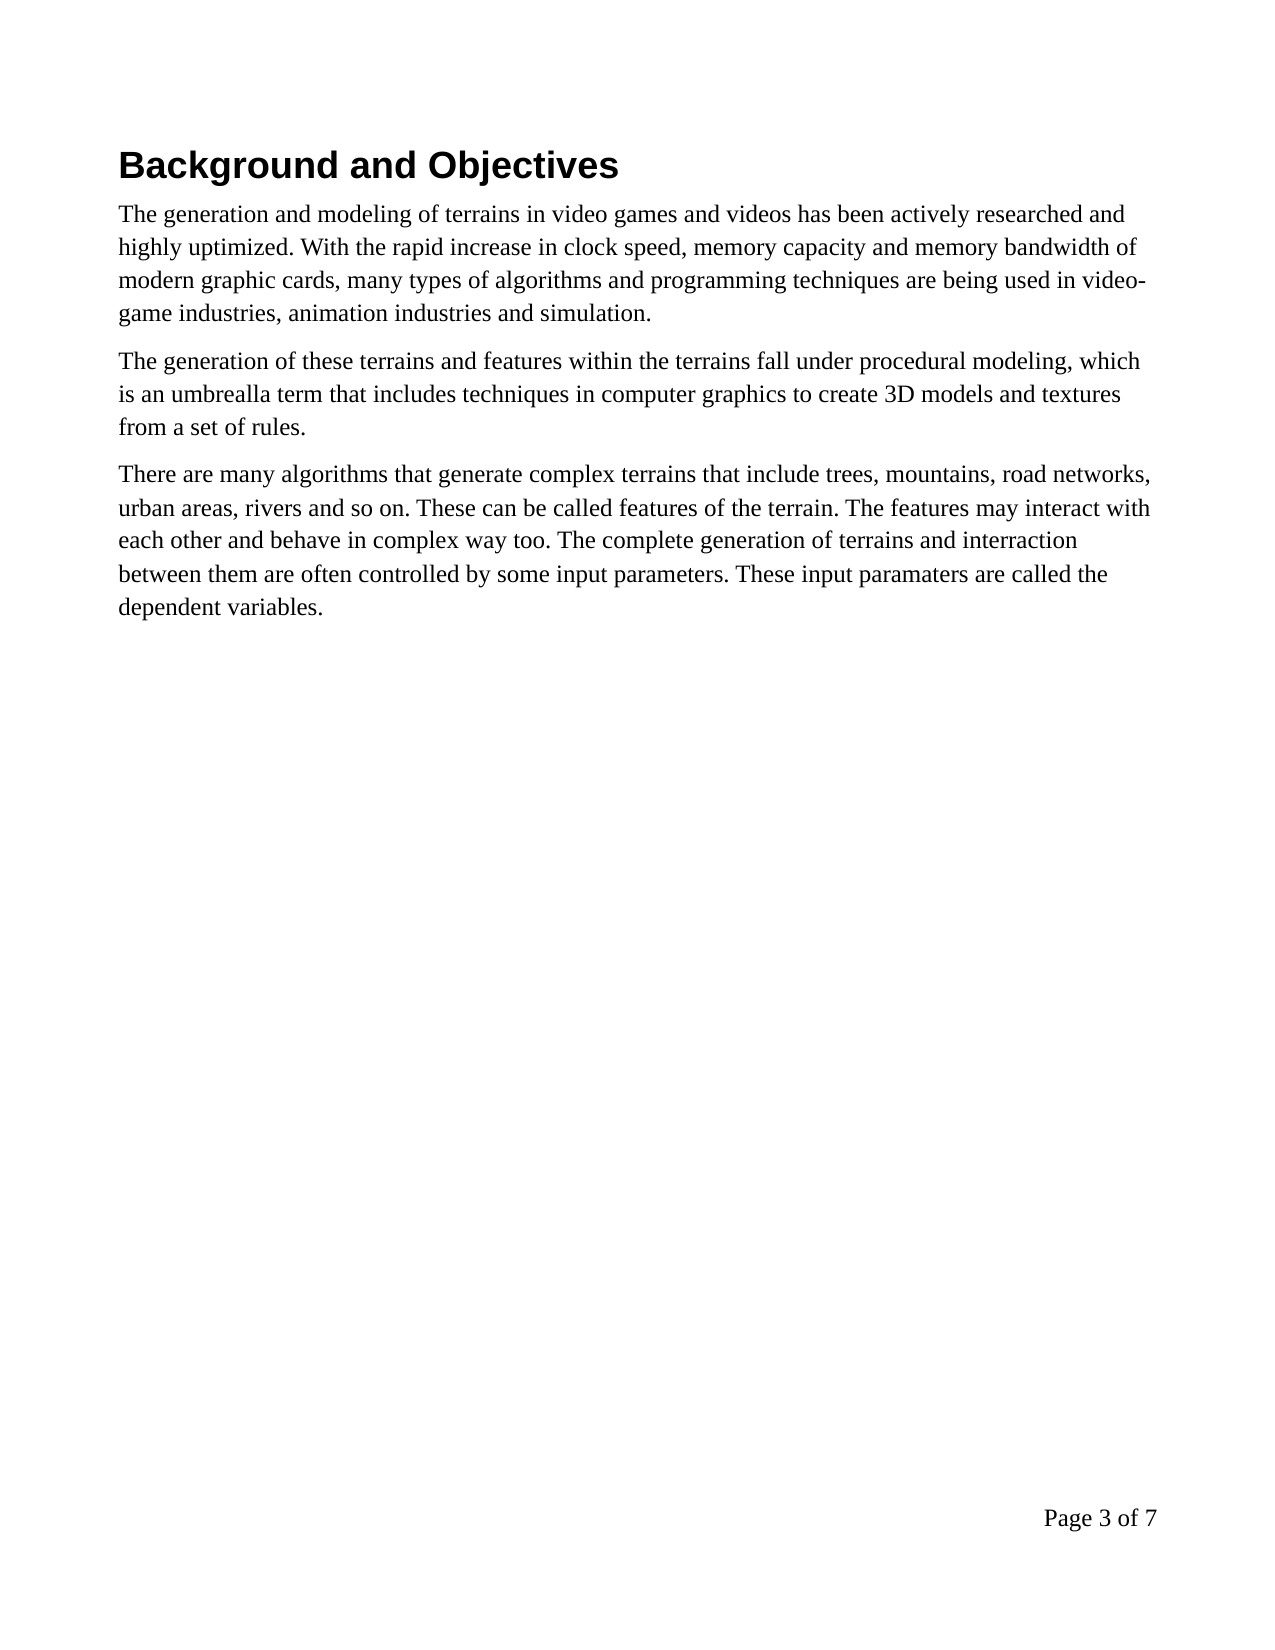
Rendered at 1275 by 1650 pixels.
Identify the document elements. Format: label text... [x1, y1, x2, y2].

text There are many algorithms that generate complex terrains that include trees, mountains, road networks, urban areas, rivers and so on. These can be called features of the terrain. The features may interact with each other and behave in complex way too. The complete generation of terrains and interraction between them are often controlled by some input parameters. These input paramaters are called the dependent variables. [118, 459, 1157, 620]
text The generation of these terrains and features within the terrains fall under procedural modeling, which is an umbrealla term that includes techniques in computer graphics to create 3D models and textures from a set of rules. [118, 346, 1157, 441]
subtitle Background and Objectives [118, 143, 1157, 187]
text The generation and modeling of terrains in video games and videos has been actively researched and highly uptimized. With the rapid increase in clock speed, memory capacity and memory bandwidth of modern graphic cards, many types of algorithms and programming techniques are being used in video-game industries, animation industries and simulation. [118, 199, 1157, 327]
